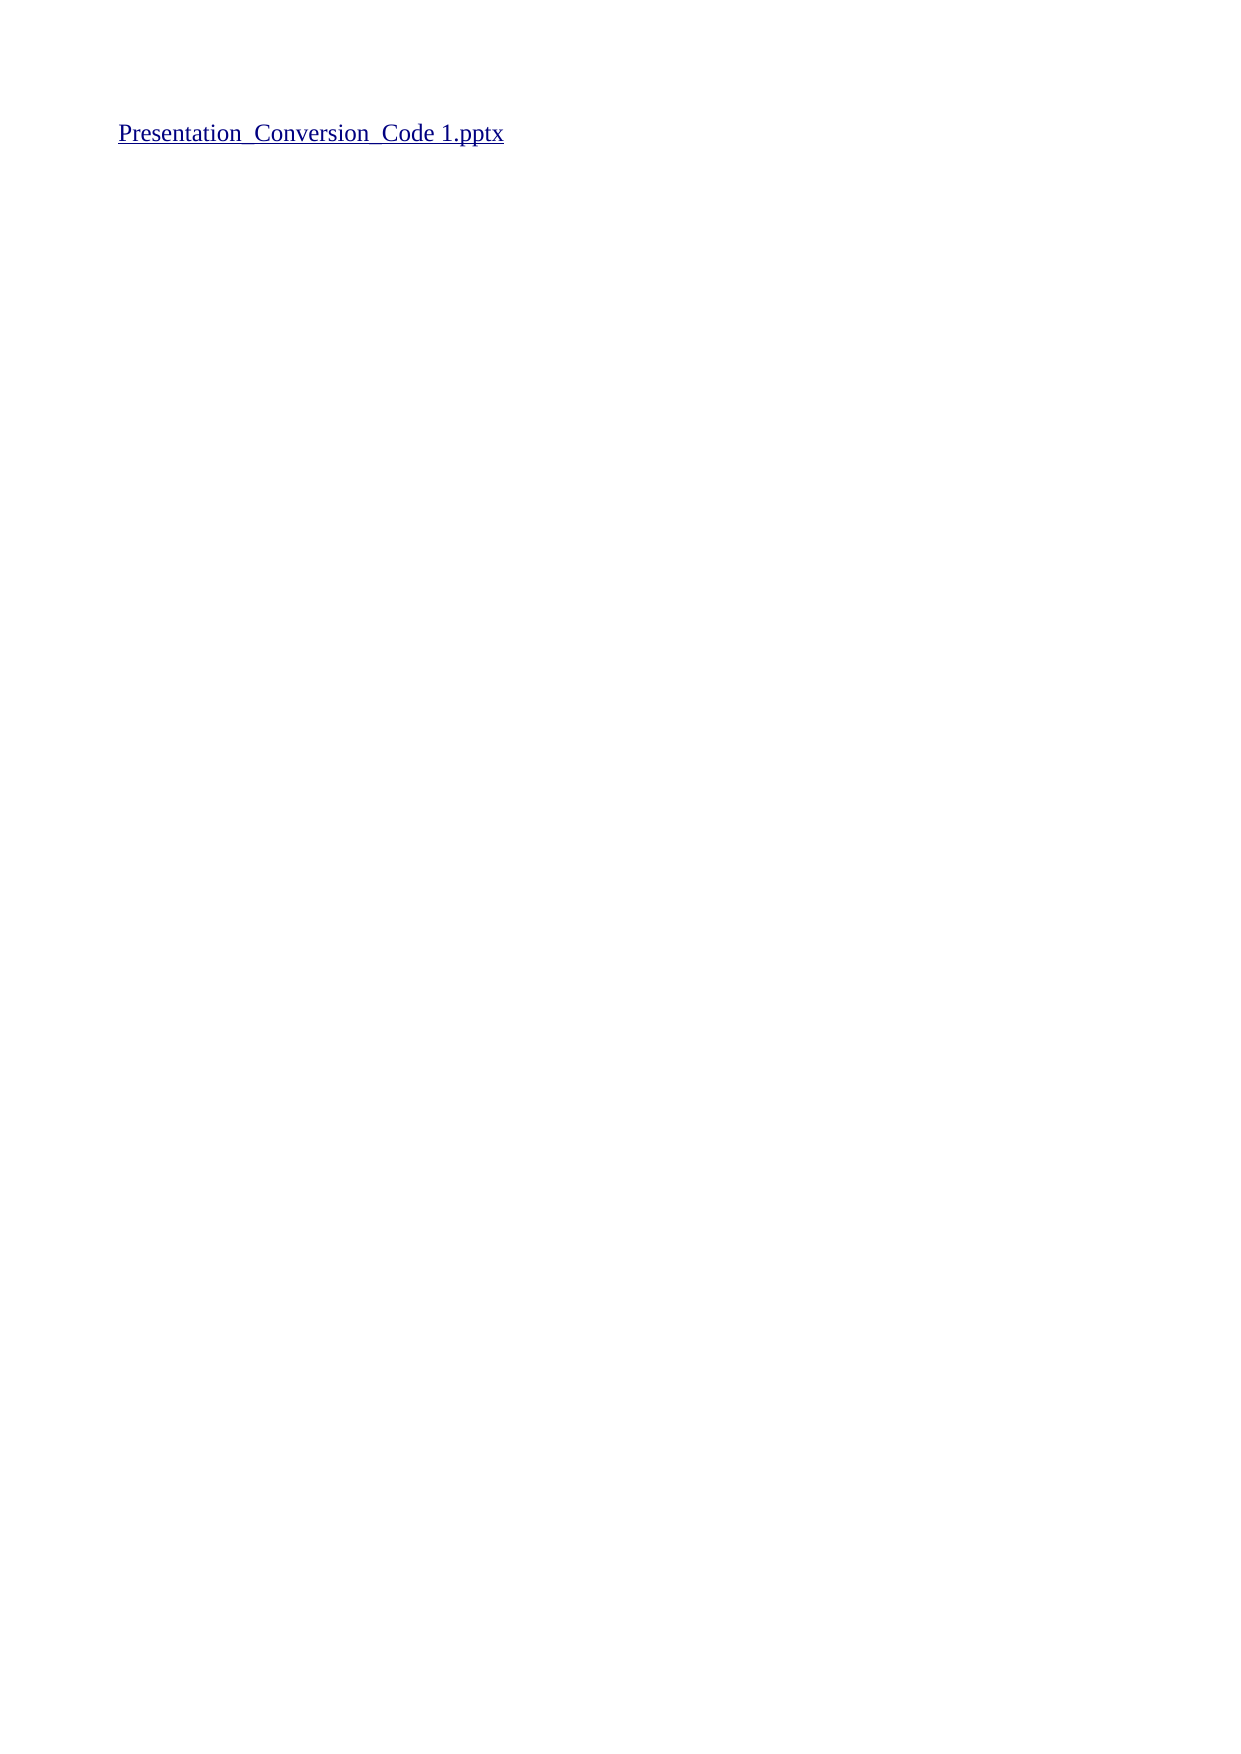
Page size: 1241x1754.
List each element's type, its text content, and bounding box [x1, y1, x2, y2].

text Presentation_Conversion_Code 1.pptx [118, 118, 1122, 147]
